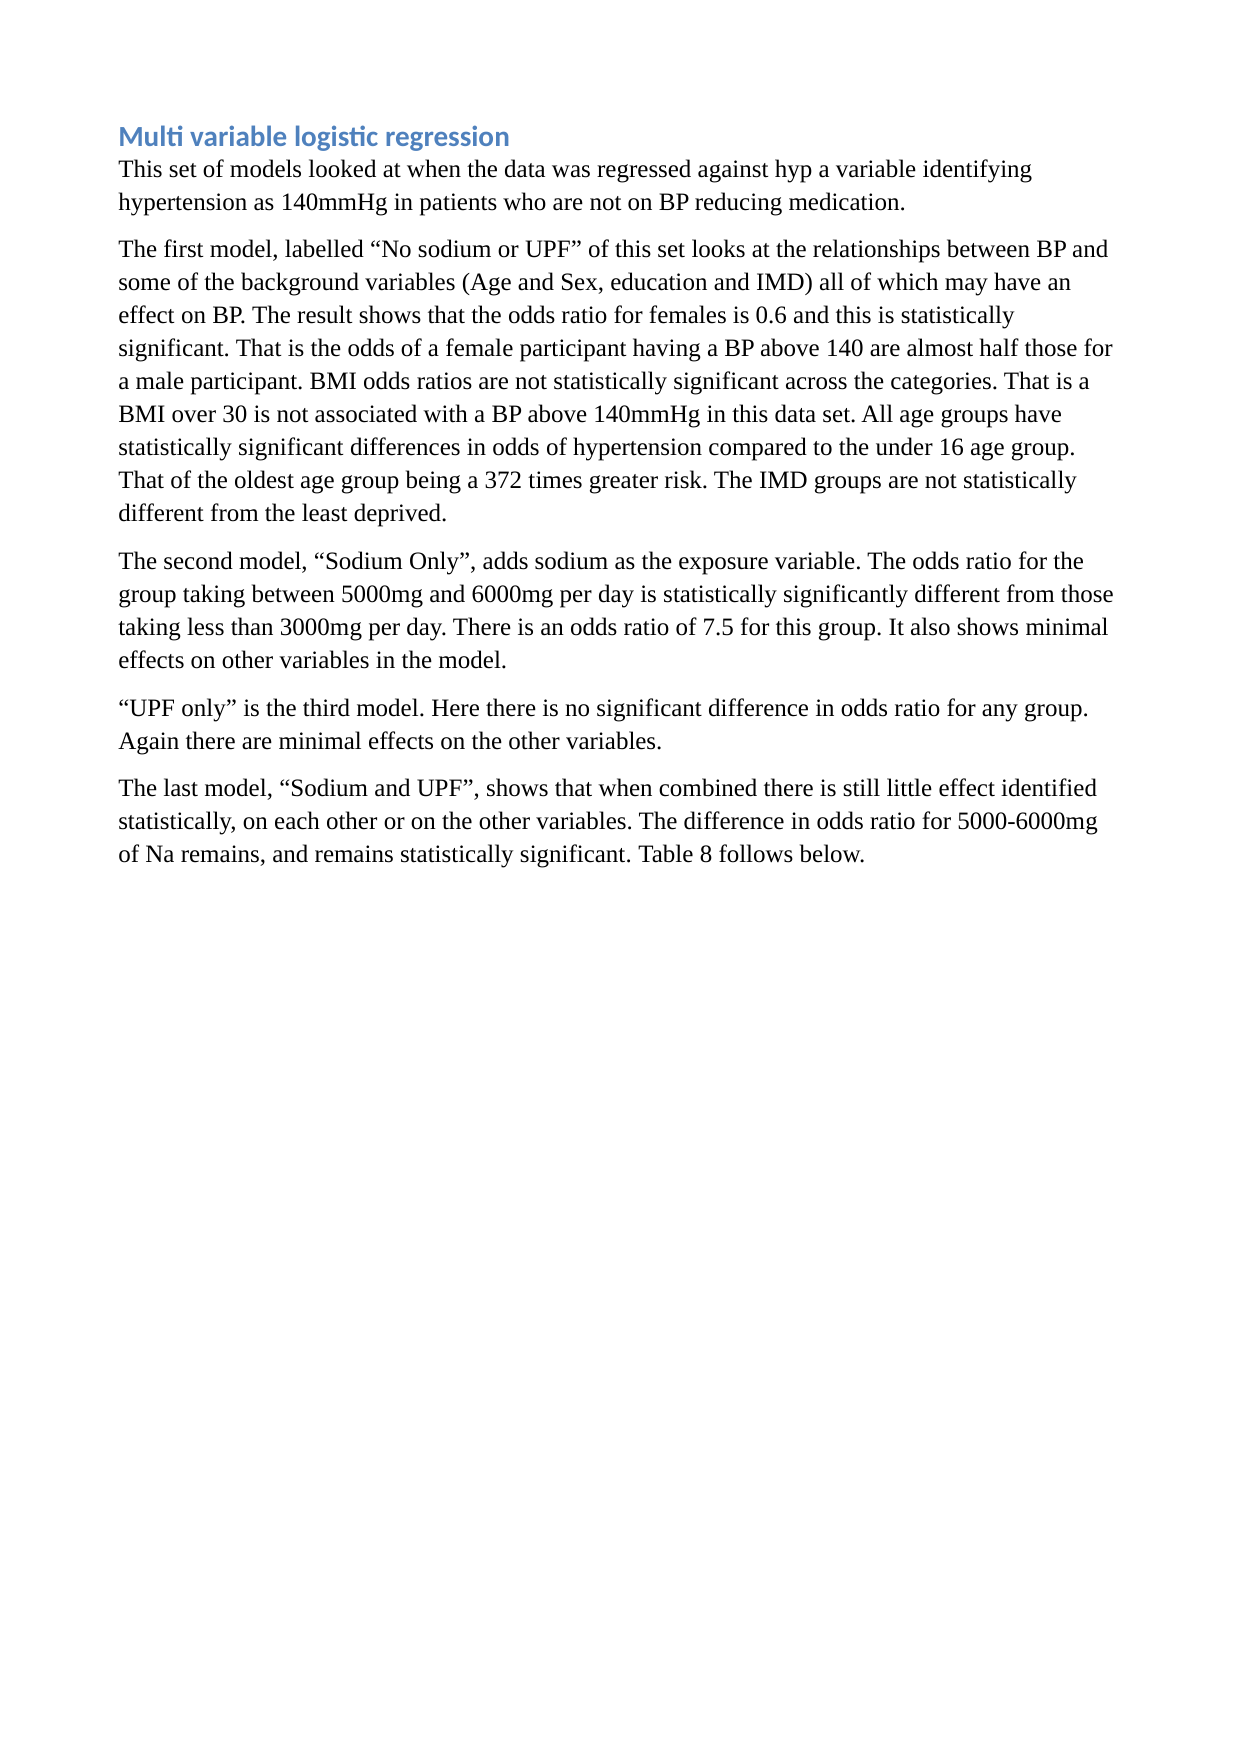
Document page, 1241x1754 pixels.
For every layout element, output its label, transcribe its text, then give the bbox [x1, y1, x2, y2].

text The first model, labelled “No sodium or UPF” of this set looks at the relationships between BP and some of the background variables (Age and Sex, education and IMD) all of which may have an effect on BP. The result shows that the odds ratio for females is 0.6 and this is statistically significant. That is the odds of a female participant having a BP above 140 are almost half those for a male participant. BMI odds ratios are not statistically significant across the categories. That is a BMI over 30 is not associated with a BP above 140mmHg in this data set. All age groups have statistically significant differences in odds of hypertension compared to the under 16 age group. That of the oldest age group being a 372 times greater risk. The IMD groups are not statistically different from the least deprived. [118, 234, 1122, 527]
text This set of models looked at when the data was regressed against hyp a variable identifying hypertension as 140mmHg in patients who are not on BP reducing medication. [118, 154, 1122, 216]
text The last model, “Sodium and UPF”, shows that when combined there is still little effect identified statistically, on each other or on the other variables. The difference in odds ratio for 5000-6000mg of Na remains, and remains statistically significant. Table 7 follows below. [118, 773, 1122, 868]
text The second model, “Sodium Only”, adds sodium as the exposure variable. The odds ratio for the group taking between 5000mg and 6000mg per day is statistically significantly different from those taking less than 3000mg per day. There is an odds ratio of 7.5 for this group. It also shows minimal effects on other variables in the model. [118, 546, 1122, 674]
subtitle Multi variable logistic regression [118, 118, 1122, 154]
text “UPF only” is the third model. Here there is no significant difference in odds ratio for any group. Again there are minimal effects on the other variables. [118, 693, 1122, 754]
